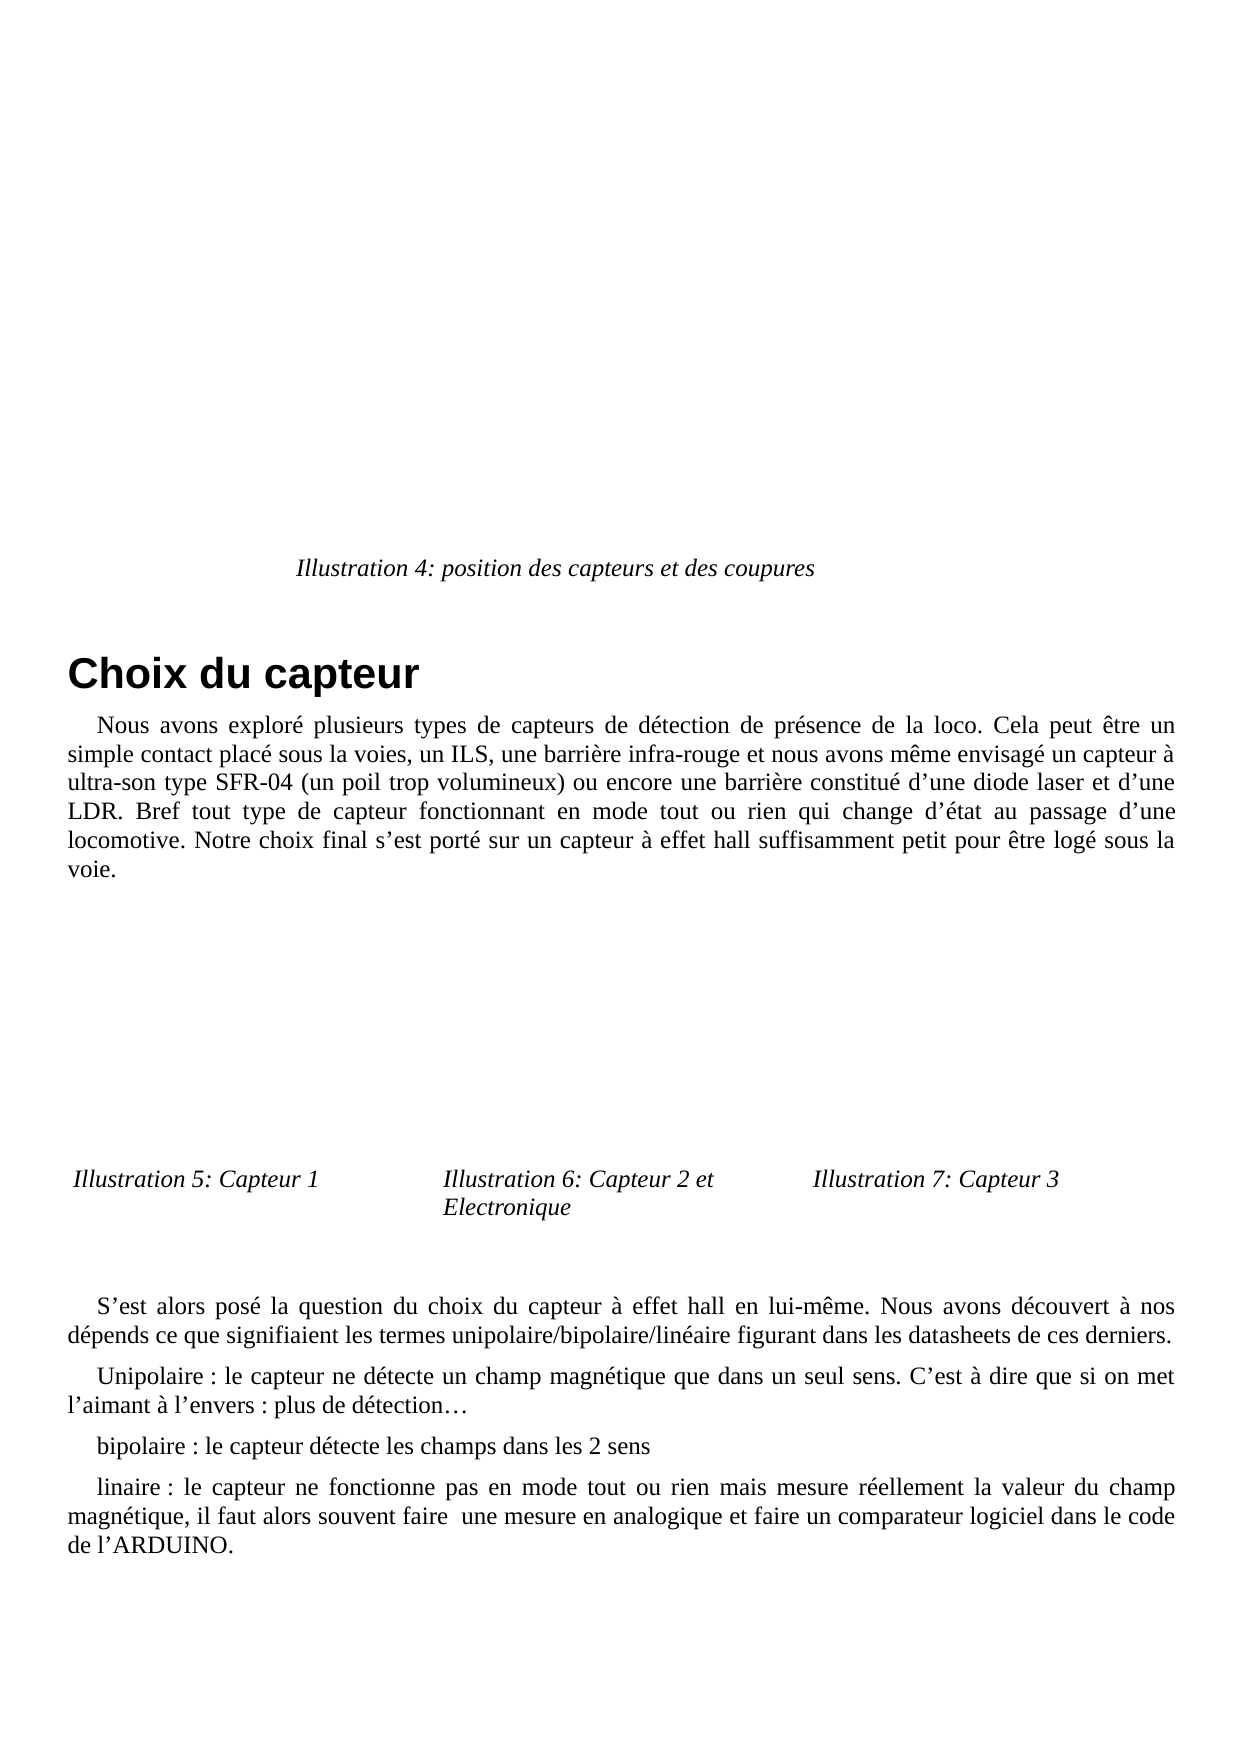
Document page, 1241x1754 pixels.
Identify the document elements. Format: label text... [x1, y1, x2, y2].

text Nous avons exploré plusieurs types de capteurs de détection de présence de la loco. Cela peut être un simple contact placé sous la voies, un ILS, une barrière infra-rouge et nous avons même envisagé un capteur à ultra-son type SFR-04 (un poil trop volumineux) ou encore une barrière constitué d’une diode laser et d’une LDR. Bref tout type de capteur fonctionnant en mode tout ou rien qui change d’état au passage d’une locomotive. Notre choix final s’est porté sur un capteur à effet hall suffisamment petit pour être logé sous la voie. [67, 710, 1177, 882]
table_header [807, 1193, 1177, 1250]
subtitle Choix du capteur [67, 648, 1177, 697]
text S’est alors posé la question du choix du capteur à effet hall en lui-même. Nous avons découvert à nos dépends ce que signifiaient les termes unipolaire/bipolaire/linéaire figurant dans les datasheets de ces derniers. [67, 1291, 1177, 1349]
table_header [67, 1193, 437, 1250]
table_header [437, 895, 807, 1250]
text bipolaire : le capteur détecte les champs dans les 2 sens [67, 1431, 1177, 1460]
table_header [807, 895, 1177, 1192]
text Illustration 4: position des capteurs et des coupures [296, 131, 948, 582]
text linaire : le capteur ne fonctionne pas en mode tout ou rien mais mesure réellement la valeur du champ magnétique, il faut alors souvent faire une mesure en analogique et faire un comparateur logiciel dans le code de l’ARDUINO. [67, 1472, 1177, 1559]
text Unipolaire : le capteur ne détecte un champ magnétique que dans un seul sens. C’est à dire que si on met l’aimant à l’envers : plus de détection… [67, 1361, 1177, 1419]
table_header [67, 895, 437, 1192]
